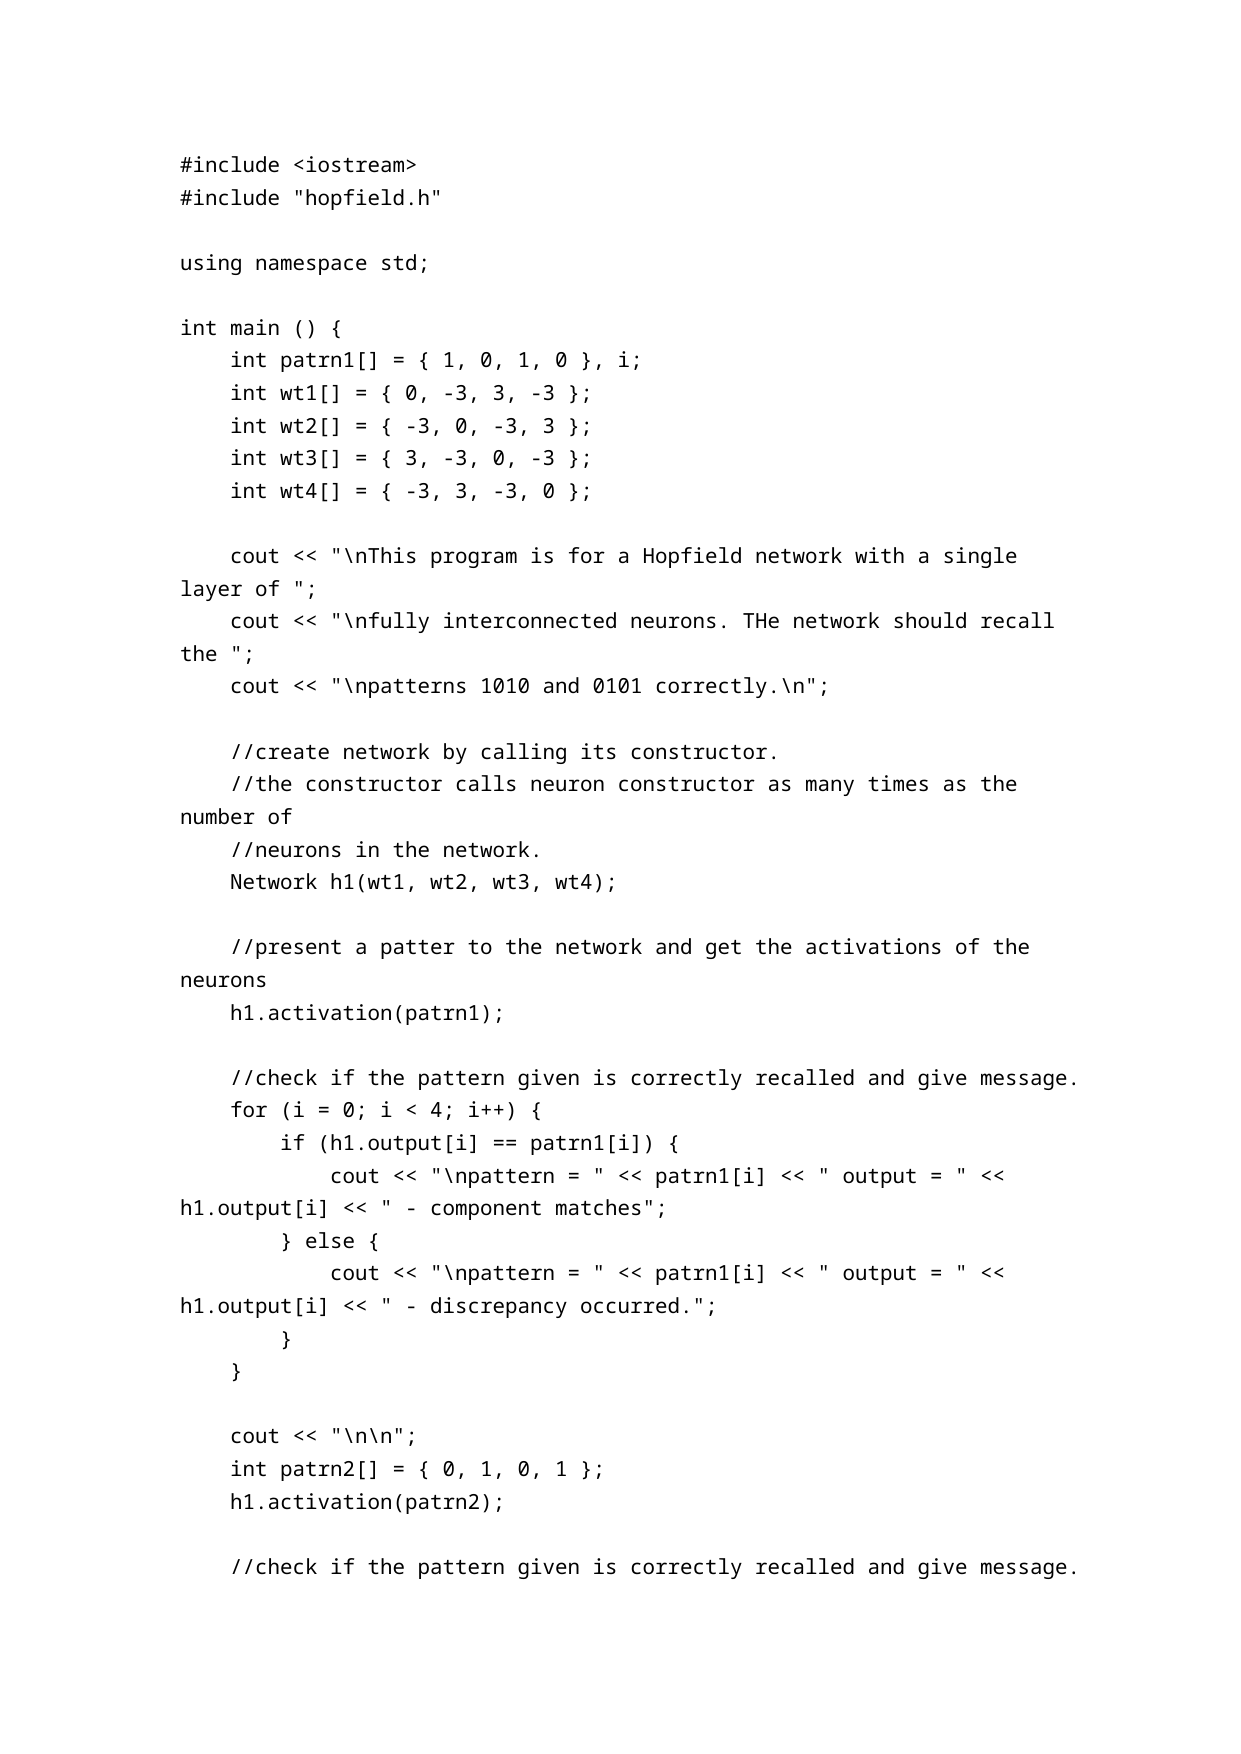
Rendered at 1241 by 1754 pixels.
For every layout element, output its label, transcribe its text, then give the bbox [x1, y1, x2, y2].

text } [180, 1356, 1091, 1385]
text int patrn1[] = { 1, 0, 1, 0 }, i; [180, 346, 1091, 374]
text Network h1(wt1, wt2, wt3, wt4); [180, 867, 1091, 896]
text //neurons in the network. [180, 835, 1091, 863]
text //present a patter to the network and get the activations of the neurons [180, 932, 1091, 993]
text int wt2[] = { -3, 0, -3, 3 }; [180, 411, 1091, 439]
text if (h1.output[i] == patrn1[i]) { [180, 1128, 1091, 1157]
text cout << "\npattern = " << patrn1[i] << " output = " << h1.output[i] << " - discrepancy occurred."; [180, 1258, 1091, 1319]
text cout << "\npatterns 1010 and 0101 correctly.\n"; [180, 672, 1091, 700]
text } [180, 1324, 1091, 1352]
text h1.activation(patrn1); [180, 998, 1091, 1026]
text h1.activation(patrn2); [180, 1487, 1091, 1515]
text #include "hopfield.h" [180, 183, 1091, 211]
text int main () { [180, 313, 1091, 341]
text cout << "\n\n"; [180, 1422, 1091, 1450]
text int patrn2[] = { 0, 1, 0, 1 }; [180, 1454, 1091, 1483]
text cout << "\nfully interconnected neurons. THe network should recall the "; [180, 606, 1091, 667]
text //the constructor calls neuron constructor as many times as the number of [180, 769, 1091, 831]
text #include <iostream> [180, 150, 1091, 178]
text int wt3[] = { 3, -3, 0, -3 }; [180, 443, 1091, 472]
text } else { [180, 1226, 1091, 1254]
text cout << "\nThis program is for a Hopfield network with a single layer of "; [180, 541, 1091, 602]
text //check if the pattern given is correctly recalled and give message. [180, 1552, 1091, 1580]
text int wt4[] = { -3, 3, -3, 0 }; [180, 476, 1091, 504]
text //check if the pattern given is correctly recalled and give message. [180, 1063, 1091, 1091]
text //create network by calling its constructor. [180, 737, 1091, 765]
text cout << "\npattern = " << patrn1[i] << " output = " << h1.output[i] << " - component matches"; [180, 1161, 1091, 1222]
text for (i = 0; i < 4; i++) { [180, 1096, 1091, 1124]
text int wt1[] = { 0, -3, 3, -3 }; [180, 378, 1091, 407]
text using namespace std; [180, 248, 1091, 276]
